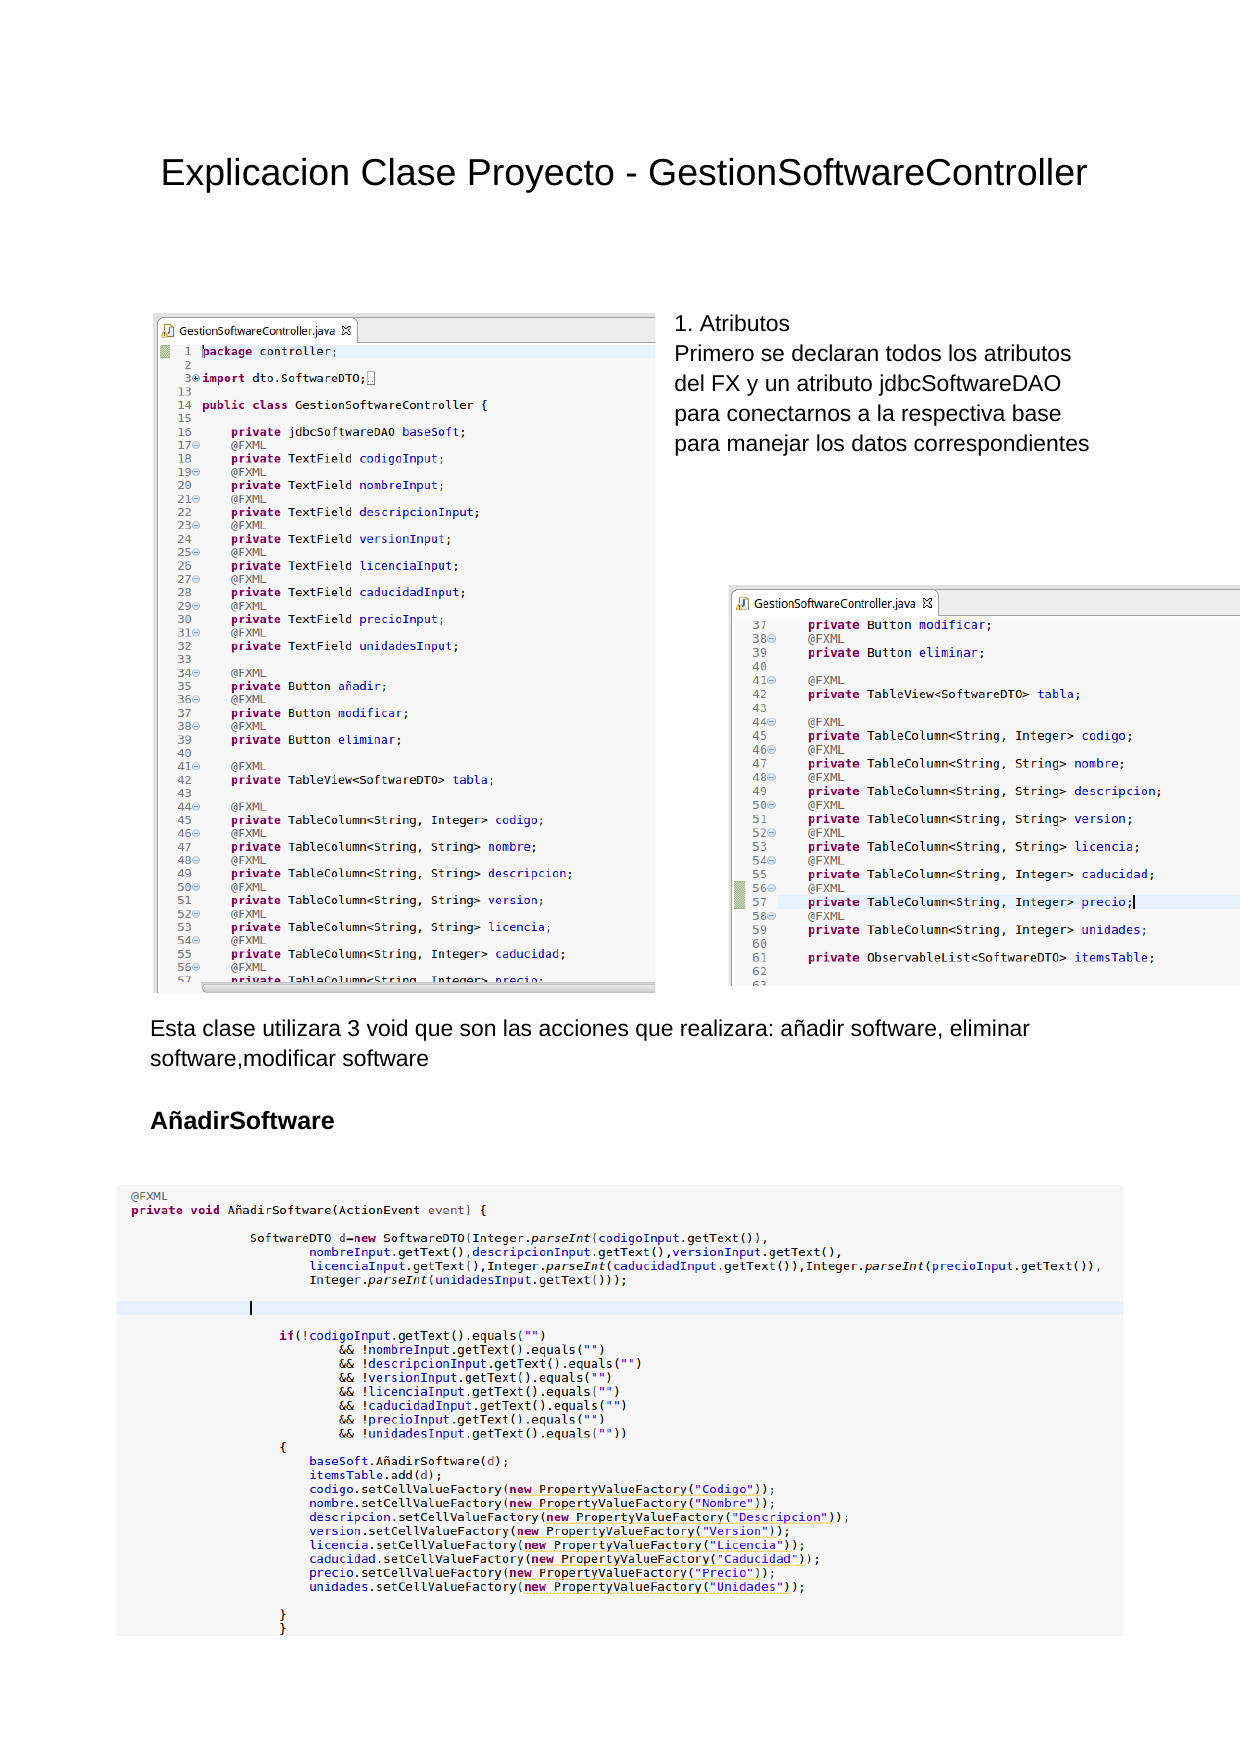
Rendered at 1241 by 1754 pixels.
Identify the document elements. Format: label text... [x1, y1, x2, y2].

text 1. Atributos [150, 309, 1090, 336]
picture [728, 585, 1240, 986]
text AñadirSoftware [150, 1106, 1090, 1134]
text Esta clase utilizara 3 void que son las acciones que realizara: añadir software, eliminar software,modificar software [150, 612, 1090, 1072]
picture [153, 313, 656, 993]
text Explicacion Clase Proyecto - GestionSoftwareController [150, 150, 1090, 193]
text para conectarnos a la respectiva base para manejar los datos correspondientes [656, 400, 1090, 457]
picture [116, 1185, 1124, 1636]
text Primero se declaran todos los atributos del FX y un atributo jdbcSoftwareDAO [656, 340, 1090, 396]
